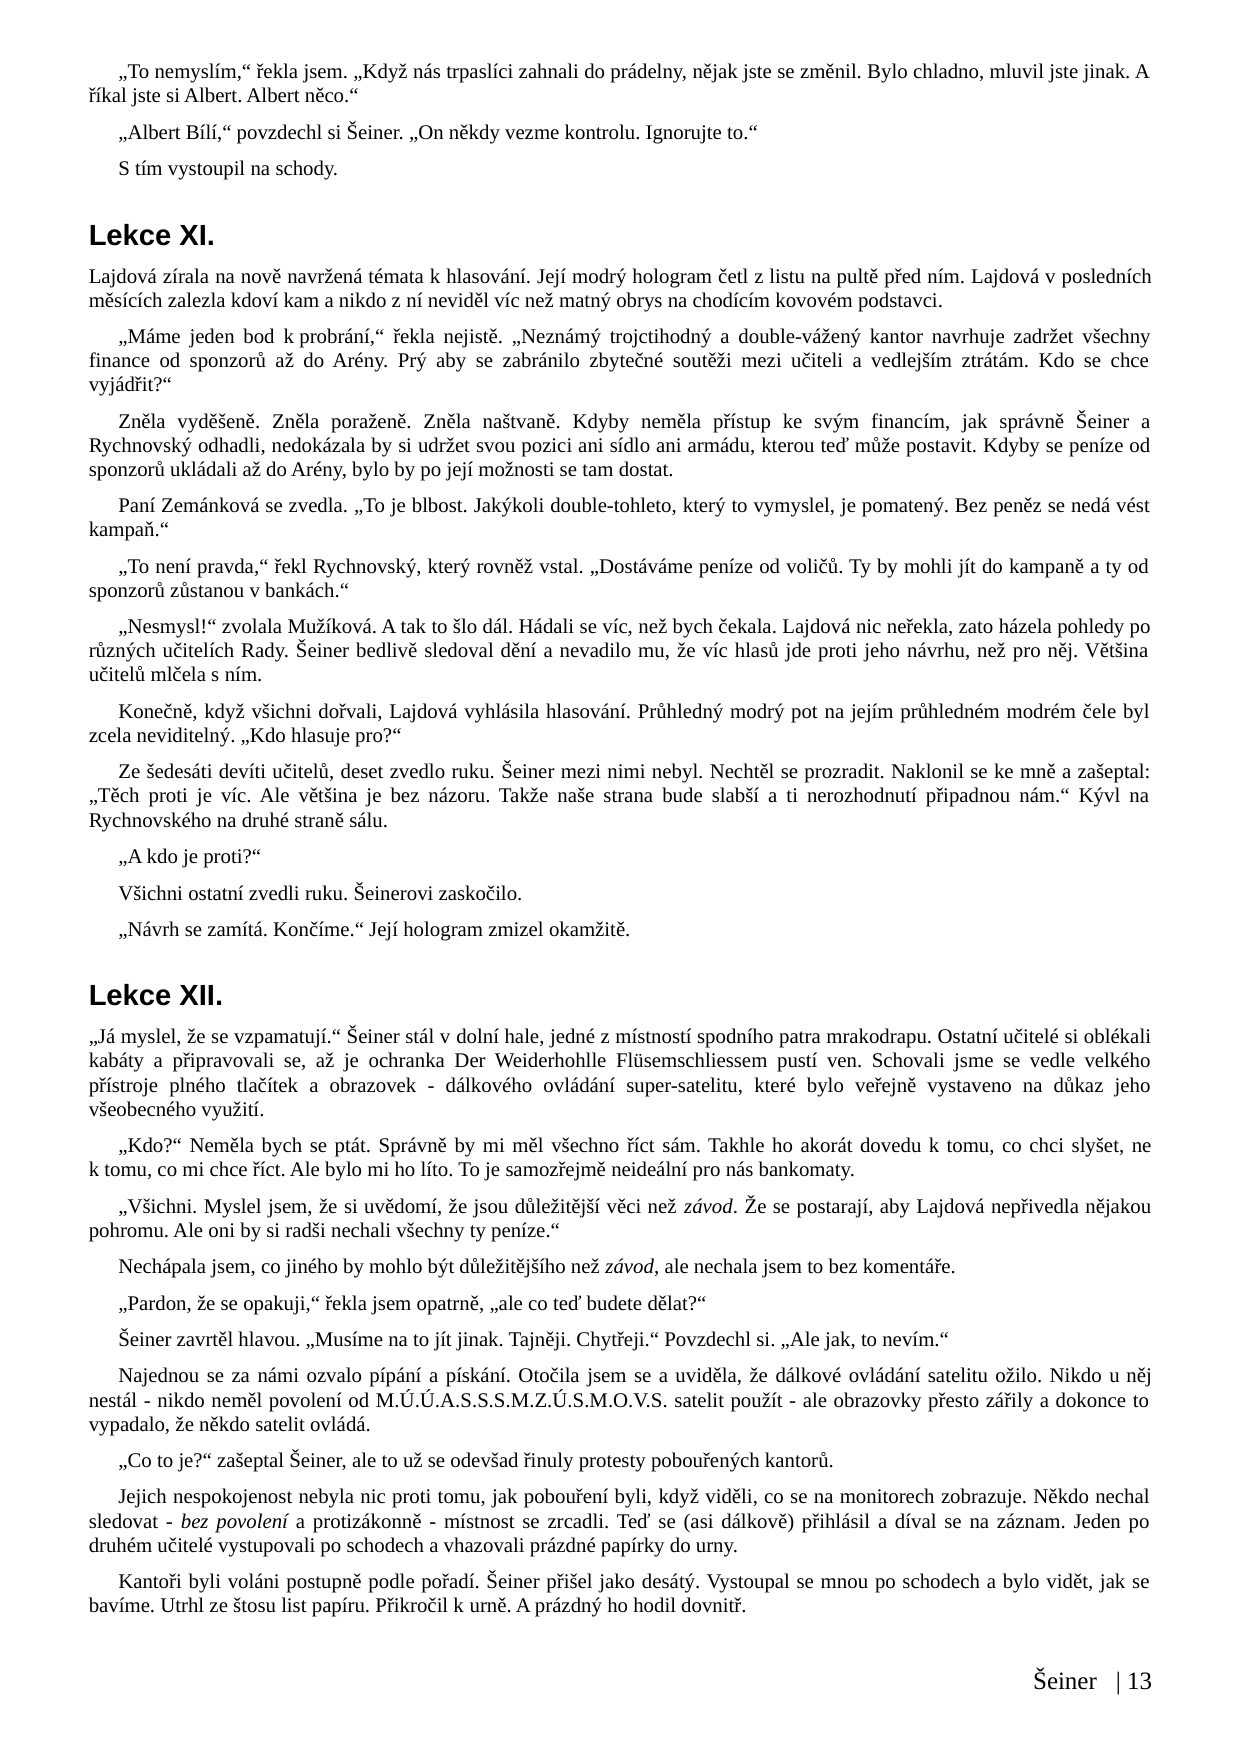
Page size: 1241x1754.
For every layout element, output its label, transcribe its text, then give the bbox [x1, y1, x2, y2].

text Lekce XII. [88, 978, 1152, 1012]
text Lekce XI. [88, 217, 1152, 251]
text „Pardon, že se opakuji,“ řekla jsem opatrně, „ale co teď budete dělat?“ [88, 1291, 1152, 1314]
text „Co to je?“ zašeptal Šeiner, ale to už se odevšad řinuly protesty pobouřených kantorů. [88, 1448, 1152, 1472]
text Kantoři byli voláni postupně podle pořadí. Šeiner přišel jako desátý. Vystoupal se mnou po schodech a bylo vidět, jak se bavíme. Utrhl ze štosu list papíru. Přikročil k urně. A prázdný ho hodil dovnitř. [88, 1569, 1152, 1617]
text S tím vystoupil na schody. [88, 156, 1152, 180]
text „To nemyslím,“ řekla jsem. „Když nás trpaslíci zahnali do prádelny, nějak jste se změnil. Bylo chladno, mluvil jste jinak. A říkal jste si Albert. Albert něco.“ [88, 59, 1152, 107]
text Ze šedesáti devíti učitelů, deset zvedlo ruku. Šeiner mezi nimi nebyl. Nechtěl se prozradit. Naklonil se ke mně a zašeptal: „Těch proti je víc. Ale většina je bez názoru. Takže naše strana bude slabší a ti nerozhodnutí připadnou nám.“ Kývl na Rychnovského na druhé straně sálu. [88, 759, 1152, 832]
text Všichni ostatní zvedli ruku. Šeinerovi zaskočilo. [88, 880, 1152, 904]
text Lajdová zírala na nově navržená témata k hlasování. Její modrý hologram četl z listu na pultě před ním. Lajdová v posledních měsících zalezla kdoví kam a nikdo z ní neviděl víc než matný obrys na chodícím kovovém podstavci. [88, 263, 1152, 312]
text Konečně, když všichni dořvali, Lajdová vyhlásila hlasování. Průhledný modrý pot na jejím průhledném modrém čele byl zcela neviditelný. „Kdo hlasuje pro?“ [88, 699, 1152, 747]
text Šeiner zavrtěl hlavou. „Musíme na to jít jinak. Tajněji. Chytřeji.“ Povzdechl si. „Ale jak, to nevím.“ [88, 1327, 1152, 1351]
text „Všichni. Myslel jsem, že si uvědomí, že jsou důležitější věci než závod. Že se postarají, aby Lajdová nepřivedla nějakou pohromu. Ale oni by si radši nechali všechny ty peníze.“ [88, 1193, 1152, 1242]
text „Návrh se zamítá. Končíme.“ Její hologram zmizel okamžitě. [88, 917, 1152, 941]
text „A kdo je proti?“ [88, 844, 1152, 868]
text Nechápala jsem, co jiného by mohlo být důležitějšího než závod, ale nechala jsem to bez komentáře. [88, 1254, 1152, 1278]
text „To není pravda,“ řekl Rychnovský, který rovněž vstal. „Dostáváme peníze od voličů. Ty by mohli jít do kampaně a ty od sponzorů zůstanou v bankách.“ [88, 554, 1152, 602]
text „Já myslel, že se vzpamatují.“ Šeiner stál v dolní hale, jedné z místností spodního patra mrakodrapu. Ostatní učitelé si oblékali kabáty a připravovali se, až je ochranka Der Weiderhohlle Flüsemschliessem pustí ven. Schovali jsme se vedle velkého přístroje plného tlačítek a obrazovek - dálkového ovládání super-satelitu, které bylo veřejně vystaveno na důkaz jeho všeobecného využití. [88, 1024, 1152, 1121]
text „Kdo?“ Neměla bych se ptát. Správně by mi měl všechno říct sám. Takhle ho akorát dovedu k tomu, co chci slyšet, ne k tomu, co mi chce říct. Ale bylo mi ho líto. To je samozřejmě neideální pro nás bankomaty. [88, 1133, 1152, 1181]
text Najednou se za námi ozvalo pípání a pískání. Otočila jsem se a uviděla, že dálkové ovládání satelitu ožilo. Nikdo u něj nestál - nikdo neměl povolení od M.Ú.Ú.A.S.S.S.M.Z.Ú.S.M.O.V.S. satelit použít - ale obrazovky přesto zářily a dokonce to vypadalo, že někdo satelit ovládá. [88, 1363, 1152, 1436]
text „Nesmysl!“ zvolala Mužíková. A tak to šlo dál. Hádali se víc, než bych čekala. Lajdová nic neřekla, zato házela pohledy po různých učitelích Rady. Šeiner bedlivě sledoval dění a nevadilo mu, že víc hlasů jde proti jeho návrhu, než pro něj. Většina učitelů mlčela s ním. [88, 614, 1152, 686]
text Jejich nespokojenost nebyla nic proti tomu, jak pobouření byli, když viděli, co se na monitorech zobrazuje. Někdo nechal sledovat - bez povolení a protizákonně - místnost se zrcadli. Teď se (asi dálkově) přihlásil a díval se na záznam. Jeden po druhém učitelé vystupovali po schodech a vhazovali prázdné papírky do urny. [88, 1484, 1152, 1557]
text „Máme jeden bod k probrání,“ řekla nejistě. „Neznámý trojctihodný a double-vážený kantor navrhuje zadržet všechny finance od sponzorů až do Arény. Prý aby se zabránilo zbytečné soutěži mezi učiteli a vedlejším ztrátám. Kdo se chce vyjádřit?“ [88, 324, 1152, 396]
text Zněla vyděšeně. Zněla poraženě. Zněla naštvaně. Kdyby neměla přístup ke svým financím, jak správně Šeiner a Rychnovský odhadli, nedokázala by si udržet svou pozici ani sídlo ani armádu, kterou teď může postavit. Kdyby se peníze od sponzorů ukládali až do Arény, bylo by po její možnosti se tam dostat. [88, 409, 1152, 481]
text „Albert Bílí,“ povzdechl si Šeiner. „On někdy vezme kontrolu. Ignorujte to.“ [88, 119, 1152, 144]
text Paní Zemánková se zvedla. „To je blbost. Jakýkoli double-tohleto, který to vymyslel, je pomatený. Bez peněz se nedá vést kampaň.“ [88, 493, 1152, 541]
